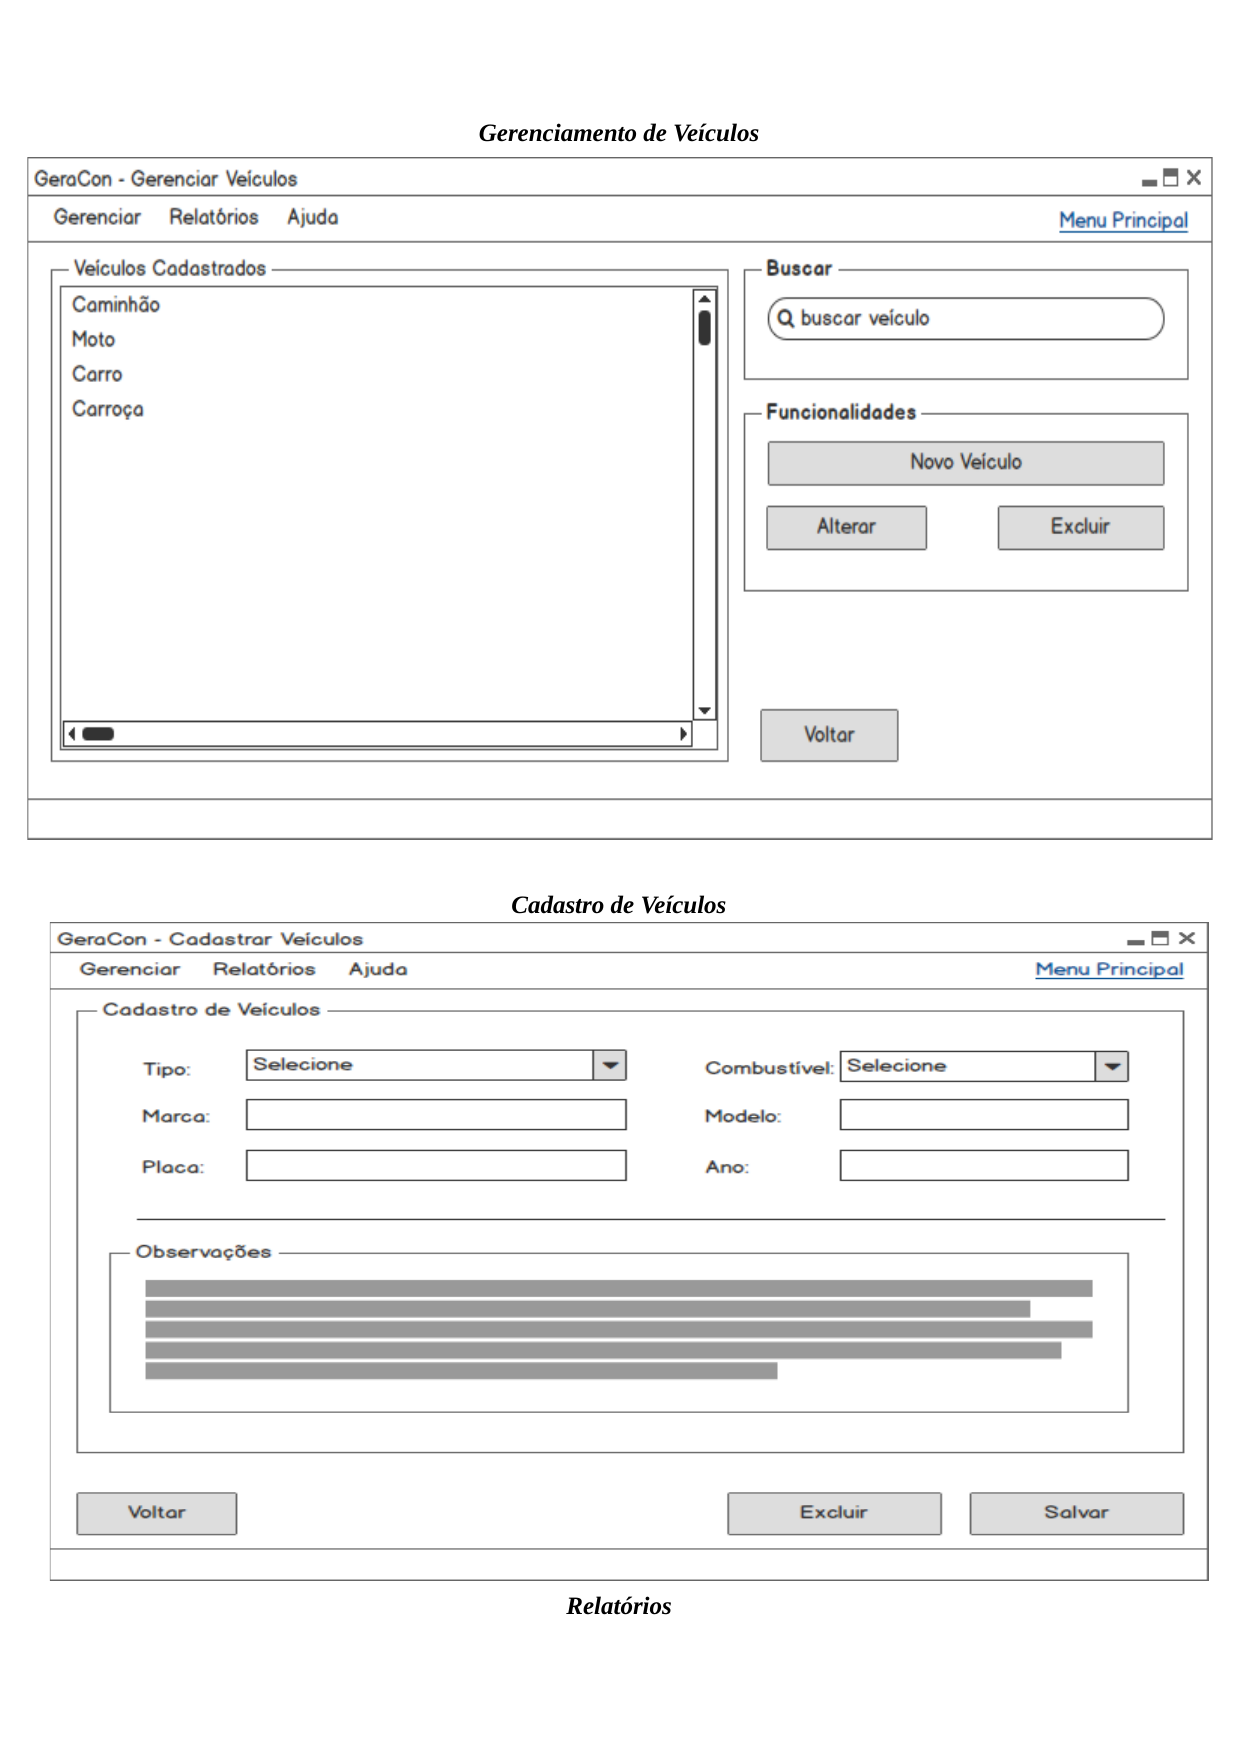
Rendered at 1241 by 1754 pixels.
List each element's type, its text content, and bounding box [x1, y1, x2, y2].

text Relatórios [118, 1581, 1122, 1620]
text Cadastro de Veículos [118, 890, 1122, 919]
picture [27, 157, 1213, 840]
picture [49, 922, 1209, 1581]
text Gerenciamento de Veículos [118, 118, 1122, 147]
